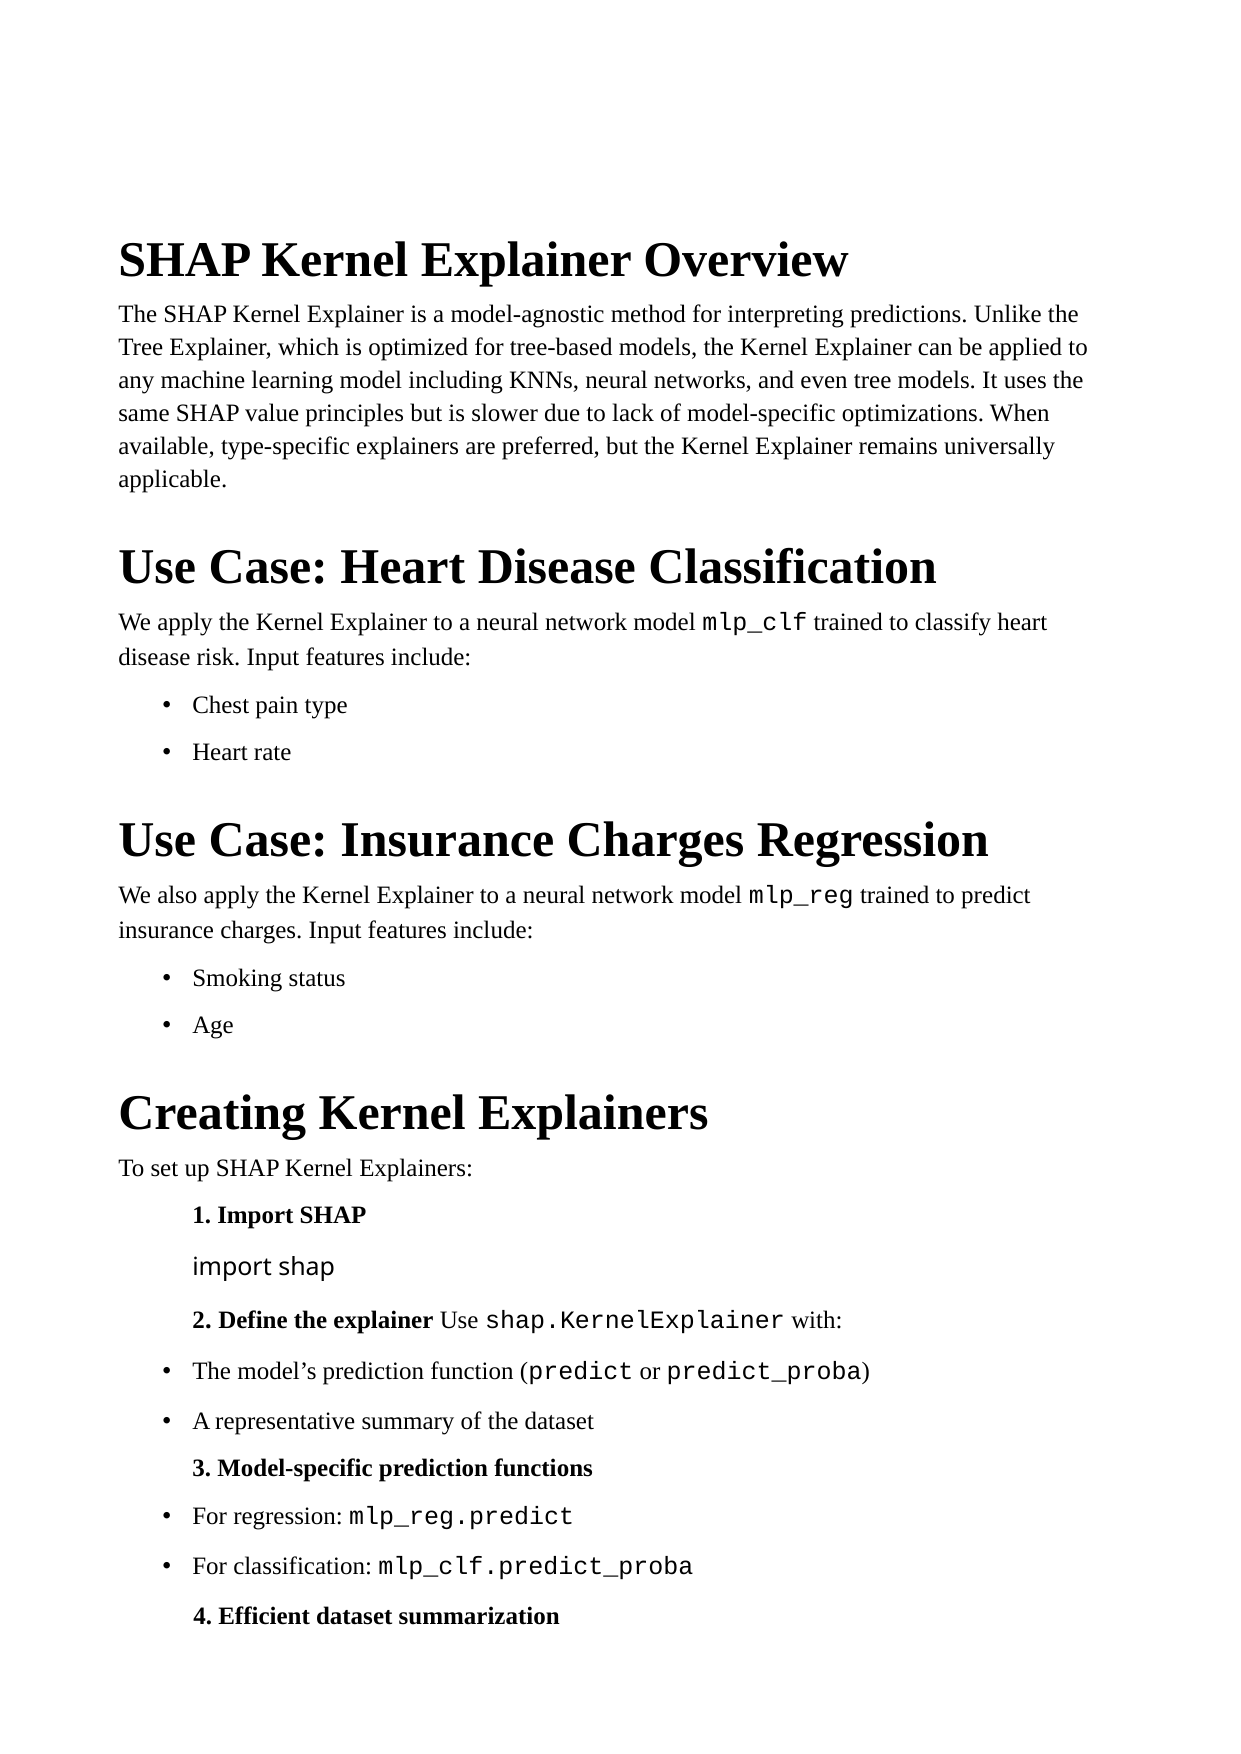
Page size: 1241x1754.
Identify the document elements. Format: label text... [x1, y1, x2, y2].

subtitle Use Case: Insurance Charges Regression [118, 810, 1122, 867]
list 3. Model-specific prediction functions [162, 1453, 1122, 1482]
list Chest pain type [162, 690, 1122, 718]
text We apply the Kernel Explainer to a neural network model mlp_clf trained to classify heart disease risk. Input features include: [118, 607, 1122, 671]
list Age [162, 1010, 1122, 1039]
subtitle SHAP Kernel Explainer Overview [118, 229, 1122, 287]
text The SHAP Kernel Explainer is a model-agnostic method for interpreting predictions. Unlike the Tree Explainer, which is optimized for tree-based models, the Kernel Explainer can be applied to any machine learning model including KNNs, neural networks, and even tree models. It uses the same SHAP value principles but is slower due to lack of model-specific optimizations. When available, type-specific explainers are preferred, but the Kernel Explainer remains universally applicable. [118, 299, 1122, 493]
list 2. Define the explainer Use shap.KernelExplainer with: [162, 1302, 1122, 1336]
list A representative summary of the dataset [162, 1406, 1122, 1434]
subtitle Creating Kernel Explainers [118, 1083, 1122, 1140]
text We also apply the Kernel Explainer to a neural network model mlp_reg trained to predict insurance charges. Input features include: [118, 880, 1122, 944]
list Heart rate [162, 737, 1122, 766]
list For classification: mlp_clf.predict_proba [162, 1551, 1122, 1582]
subtitle Use Case: Heart Disease Classification [118, 537, 1122, 594]
text To set up SHAP Kernel Explainers: [118, 1153, 1122, 1182]
list The model’s prediction function (predict or predict_proba) [162, 1356, 1122, 1387]
list import shap [162, 1248, 1122, 1282]
list For regression: mlp_reg.predict [162, 1501, 1122, 1532]
text 1. Import SHAP [118, 1201, 1122, 1229]
list Smoking status [162, 963, 1122, 991]
list 4. Efficient dataset summarization [164, 1601, 1122, 1630]
